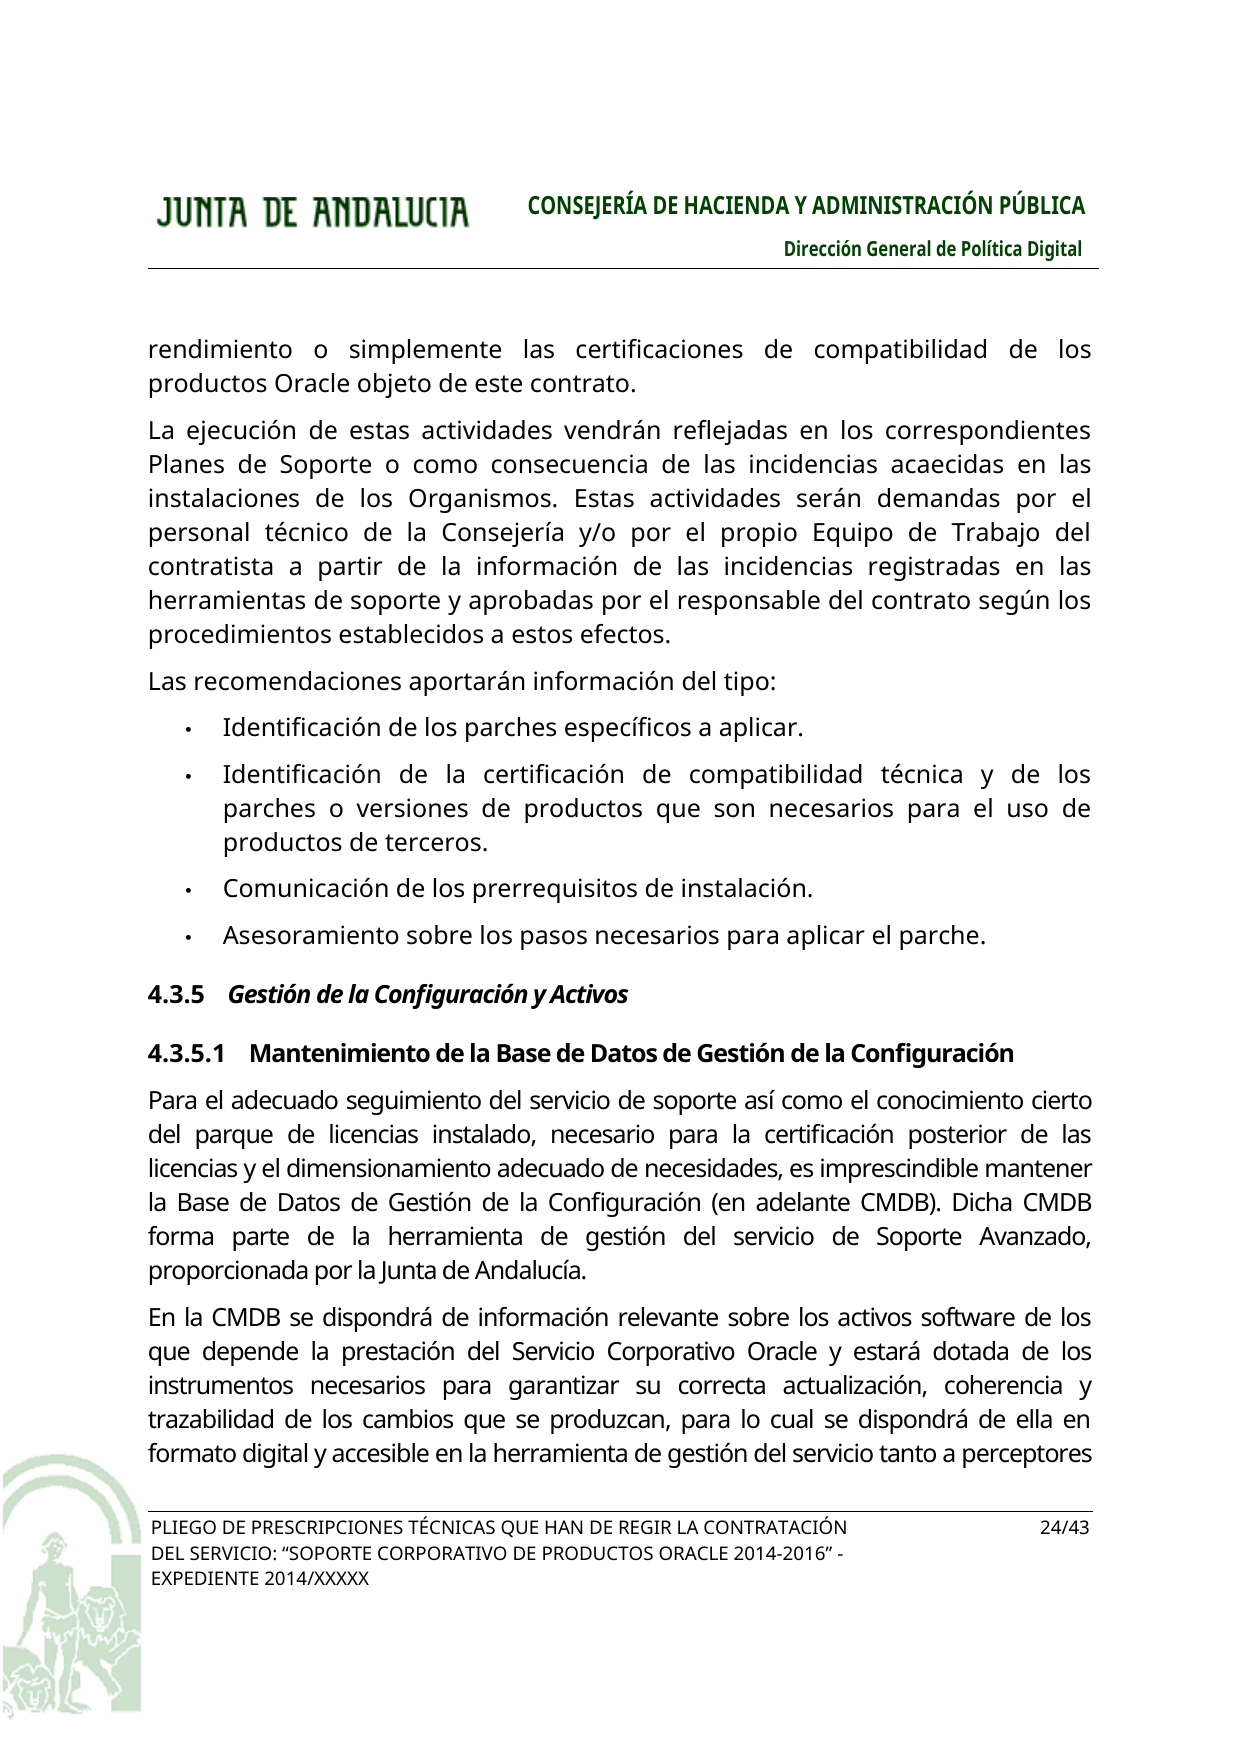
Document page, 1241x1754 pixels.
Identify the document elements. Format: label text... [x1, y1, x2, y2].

picture [2, 1454, 144, 1722]
subtitle Mantenimiento de la Base de Datos de Gestión de la Configuración [148, 1036, 1093, 1070]
list Asesoramiento sobre los pasos necesarios para aplicar el parche. [185, 918, 1093, 952]
text rendimiento o simplemente las certificaciones de compatibilidad de los productos Oracle objeto de este contrato. [148, 332, 1093, 400]
picture [156, 197, 471, 229]
text Las recomendaciones aportarán información del tipo: [148, 663, 1093, 697]
text En la CMDB se dispondrá de información relevante sobre los activos software de los que depende la prestación del Servicio Corporativo Oracle y estará dotada de los instrumentos necesarios para garantizar su correcta actualización, coherencia y trazabilidad de los cambios que se produzcan, para lo cual se dispondrá de ella en formato digital y accesible en la herramienta de gestión del servicio tanto a perceptores [148, 1299, 1093, 1469]
list Identificación de la certificación de compatibilidad técnica y de los parches o versiones de productos que son necesarios para el uso de productos de terceros. [185, 756, 1093, 859]
list Comunicación de los prerrequisitos de instalación. [185, 871, 1093, 905]
text Para el adecuado seguimiento del servicio de soporte así como el conocimiento cierto del parque de licencias instalado, necesario para la certificación posterior de las licencias y el dimensionamiento adecuado de necesidades, es imprescindible mantener la Base de Datos de Gestión de la Configuración (en adelante CMDB). Dicha CMDB forma parte de la herramienta de gestión del servicio de Soporte Avanzado, proporcionada por la Junta de Andalucía. [148, 1082, 1093, 1287]
text La ejecución de estas actividades vendrán reflejadas en los correspondientes Planes de Soporte o como consecuencia de las incidencias acaecidas en las instalaciones de los Organismos. Estas actividades serán demandas por el personal técnico de la Consejería y/o por el propio Equipo de Trabajo del contratista a partir de la información de las incidencias registradas en las herramientas de soporte y aprobadas por el responsable del contrato según los procedimientos establecidos a estos efectos. [148, 412, 1093, 651]
list Identificación de los parches específicos a aplicar. [185, 710, 1093, 744]
subtitle Gestión de la Configuración y Activos [148, 977, 1093, 1011]
